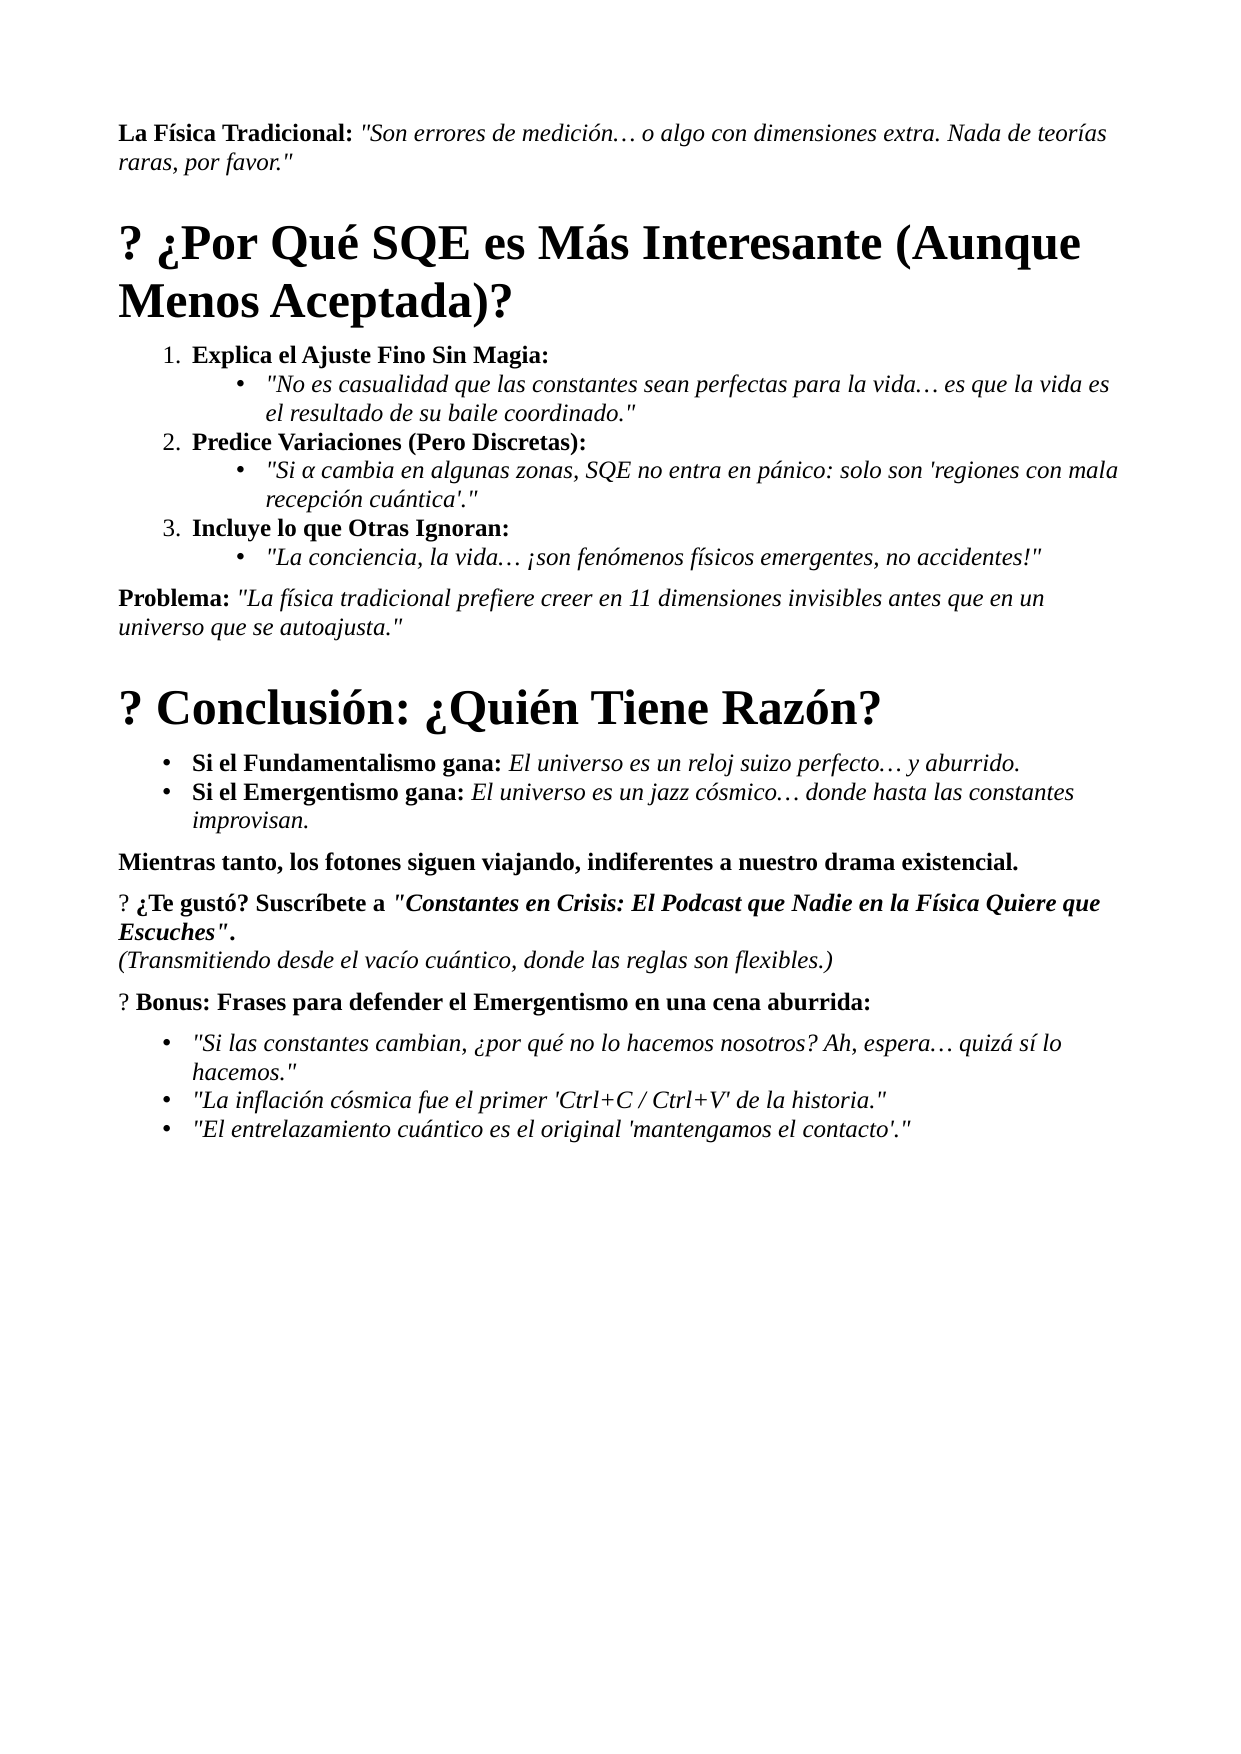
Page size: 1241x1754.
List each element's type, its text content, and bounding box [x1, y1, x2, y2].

subtitle ? Conclusión: ¿Quién Tiene Razón? [118, 678, 1122, 736]
list Explica el Ajuste Fino Sin Magia: [162, 341, 1122, 369]
list "La inflación cósmica fue el primer 'Ctrl+C / Ctrl+V' de la historia." [162, 1086, 1122, 1114]
list Predice Variaciones (Pero Discretas): [162, 427, 1122, 456]
list "La conciencia, la vida… ¡son fenómenos físicos emergentes, no accidentes!" [236, 542, 1122, 571]
text ? Bonus: Frases para defender el Emergentismo en una cena aburrida: [118, 987, 1122, 1016]
list "El entrelazamiento cuántico es el original 'mantengamos el contacto'." [162, 1114, 1122, 1143]
text Problema: "La física tradicional prefiere creer en 11 dimensiones invisibles antes que en un universo que se autoajusta." [118, 583, 1122, 641]
text ? ¿Te gustó? Suscríbete a "Constantes en Crisis: El Podcast que Nadie en la Física Quiere que Escuches". (Transmitiendo desde el vacío cuántico, donde las reglas son flexibles.) [118, 888, 1122, 974]
list "Si α cambia en algunas zonas, SQE no entra en pánico: solo son 'regiones con mala recepción cuántica'." [236, 456, 1122, 513]
text La Física Tradicional: "Son errores de medición… o algo con dimensiones extra. Nada de teorías raras, por favor." [118, 118, 1122, 176]
list Incluye lo que Otras Ignoran: [162, 513, 1122, 542]
list "Si las constantes cambian, ¿por qué no lo hacemos nosotros? Ah, espera… quizá sí lo hacemos." [162, 1028, 1122, 1086]
list "No es casualidad que las constantes sean perfectas para la vida… es que la vida es el resultado de su baile coordinado." [236, 369, 1122, 427]
subtitle ? ¿Por Qué SQE es Más Interesante (Aunque Menos Aceptada)? [118, 213, 1122, 328]
list Si el Emergentismo gana: El universo es un jazz cósmico… donde hasta las constantes improvisan. [162, 777, 1122, 834]
list Si el Fundamentalismo gana: El universo es un reloj suizo perfecto… y aburrido. [162, 748, 1122, 777]
text Mientras tanto, los fotones siguen viajando, indiferentes a nuestro drama existencial. [118, 847, 1122, 876]
